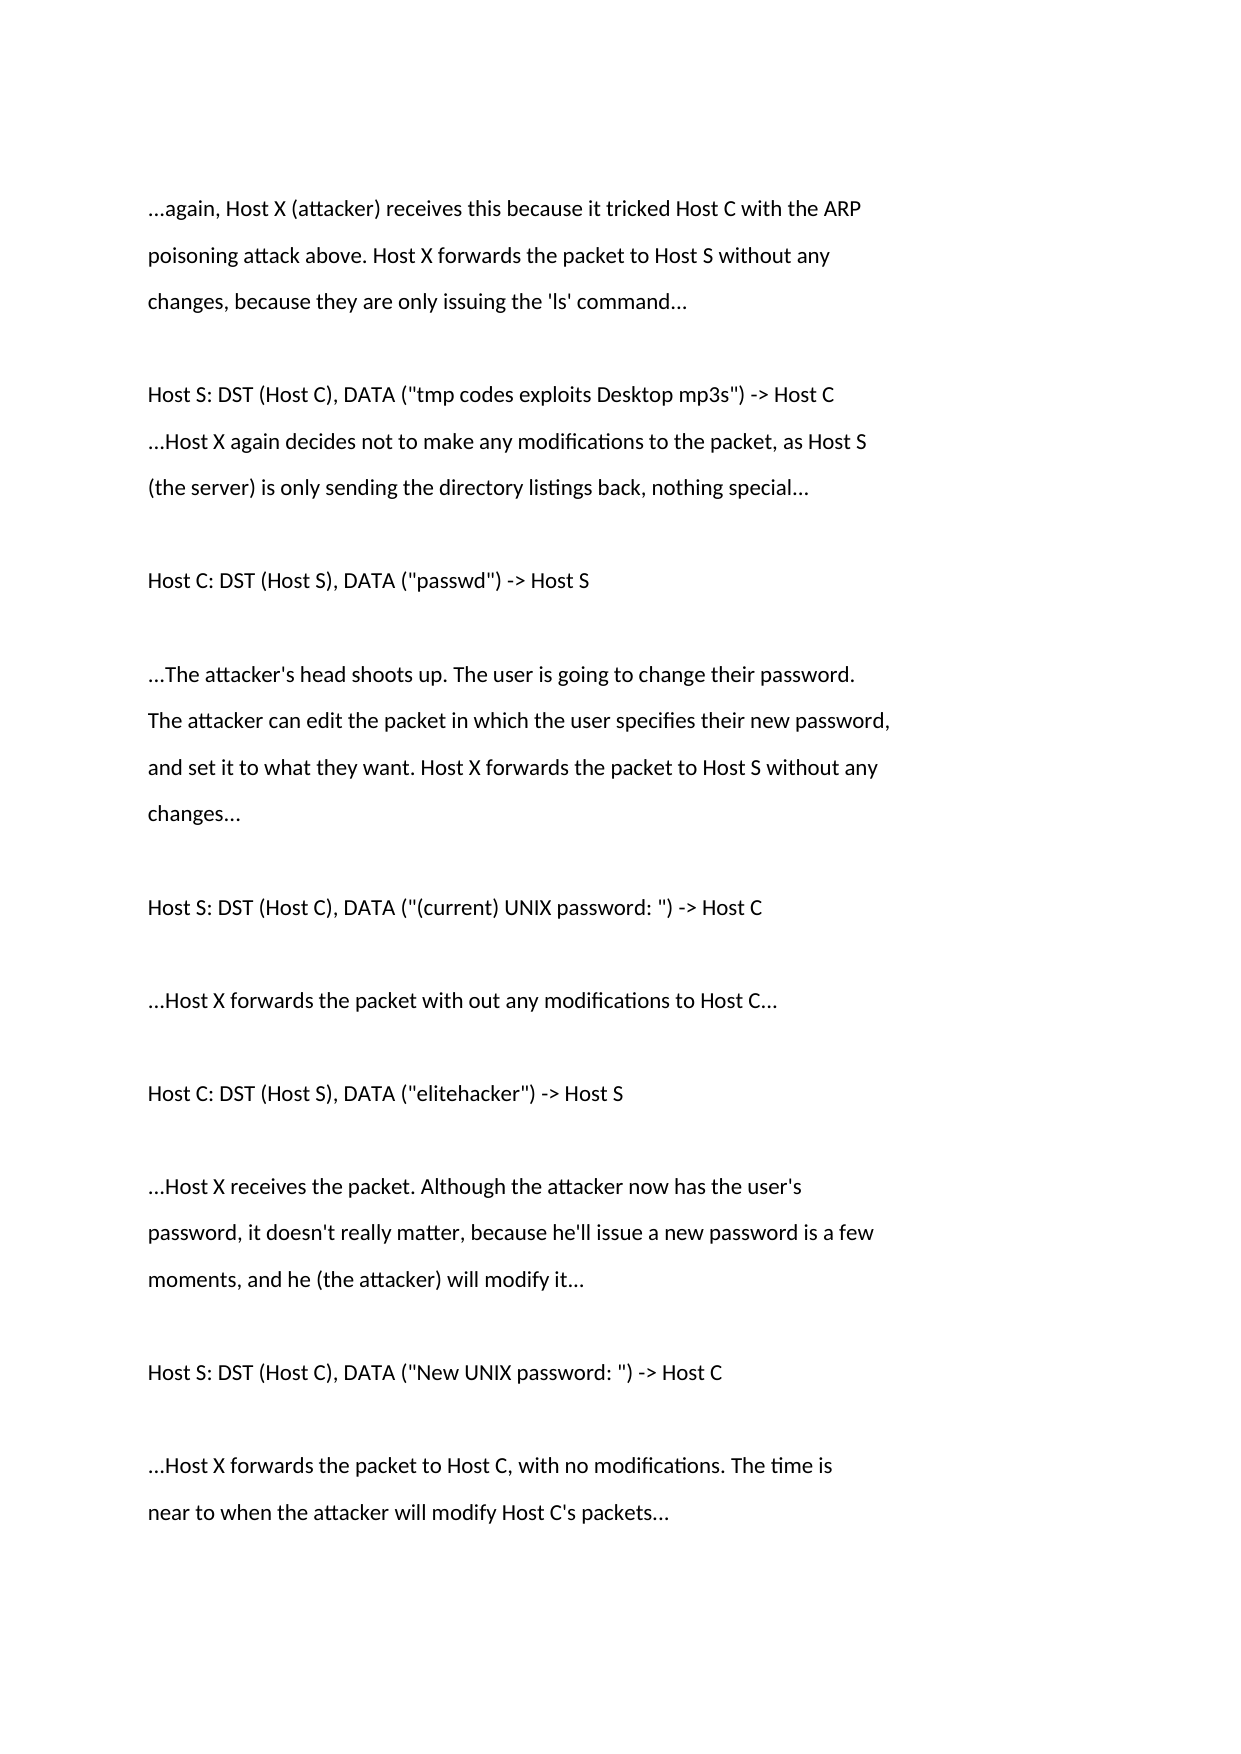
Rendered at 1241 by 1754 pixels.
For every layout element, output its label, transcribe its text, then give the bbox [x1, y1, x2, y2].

text moments, and he (the attacker) will modify it... [148, 1265, 1093, 1293]
text ...again, Host X (attacker) receives this because it tricked Host C with the ARP [148, 194, 1093, 222]
text ...Host X receives the packet. Although the attacker now has the user's [148, 1172, 1093, 1200]
text (the server) is only sending the directory listings back, nothing special... [148, 473, 1093, 502]
text Host S: DST (Host C), DATA ("tmp codes exploits Desktop mp3s") -> Host C [148, 380, 1093, 408]
text Host C: DST (Host S), DATA ("elitehacker") -> Host S [148, 1079, 1093, 1107]
text ...Host X forwards the packet to Host C, with no modifications. The time is [148, 1451, 1093, 1479]
text and set it to what they want. Host X forwards the packet to Host S without any [148, 753, 1093, 781]
text changes... [148, 799, 1093, 827]
text changes, because they are only issuing the 'ls' command... [148, 287, 1093, 315]
text ...Host X again decides not to make any modifications to the packet, as Host S [148, 427, 1093, 455]
text near to when the attacker will modify Host C's packets... [148, 1498, 1093, 1526]
text ...The attacker's head shoots up. The user is going to change their password. [148, 660, 1093, 688]
text Host S: DST (Host C), DATA ("New UNIX password: ") -> Host C [148, 1358, 1093, 1386]
text Host S: DST (Host C), DATA ("(current) UNIX password: ") -> Host C [148, 893, 1093, 921]
text password, it doesn't really matter, because he'll issue a new password is a few [148, 1218, 1093, 1247]
text ...Host X forwards the packet with out any modifications to Host C... [148, 986, 1093, 1014]
text The attacker can edit the packet in which the user specifies their new password, [148, 706, 1093, 734]
text poisoning attack above. Host X forwards the packet to Host S without any [148, 241, 1093, 269]
text Host C: DST (Host S), DATA ("passwd") -> Host S [148, 567, 1093, 595]
